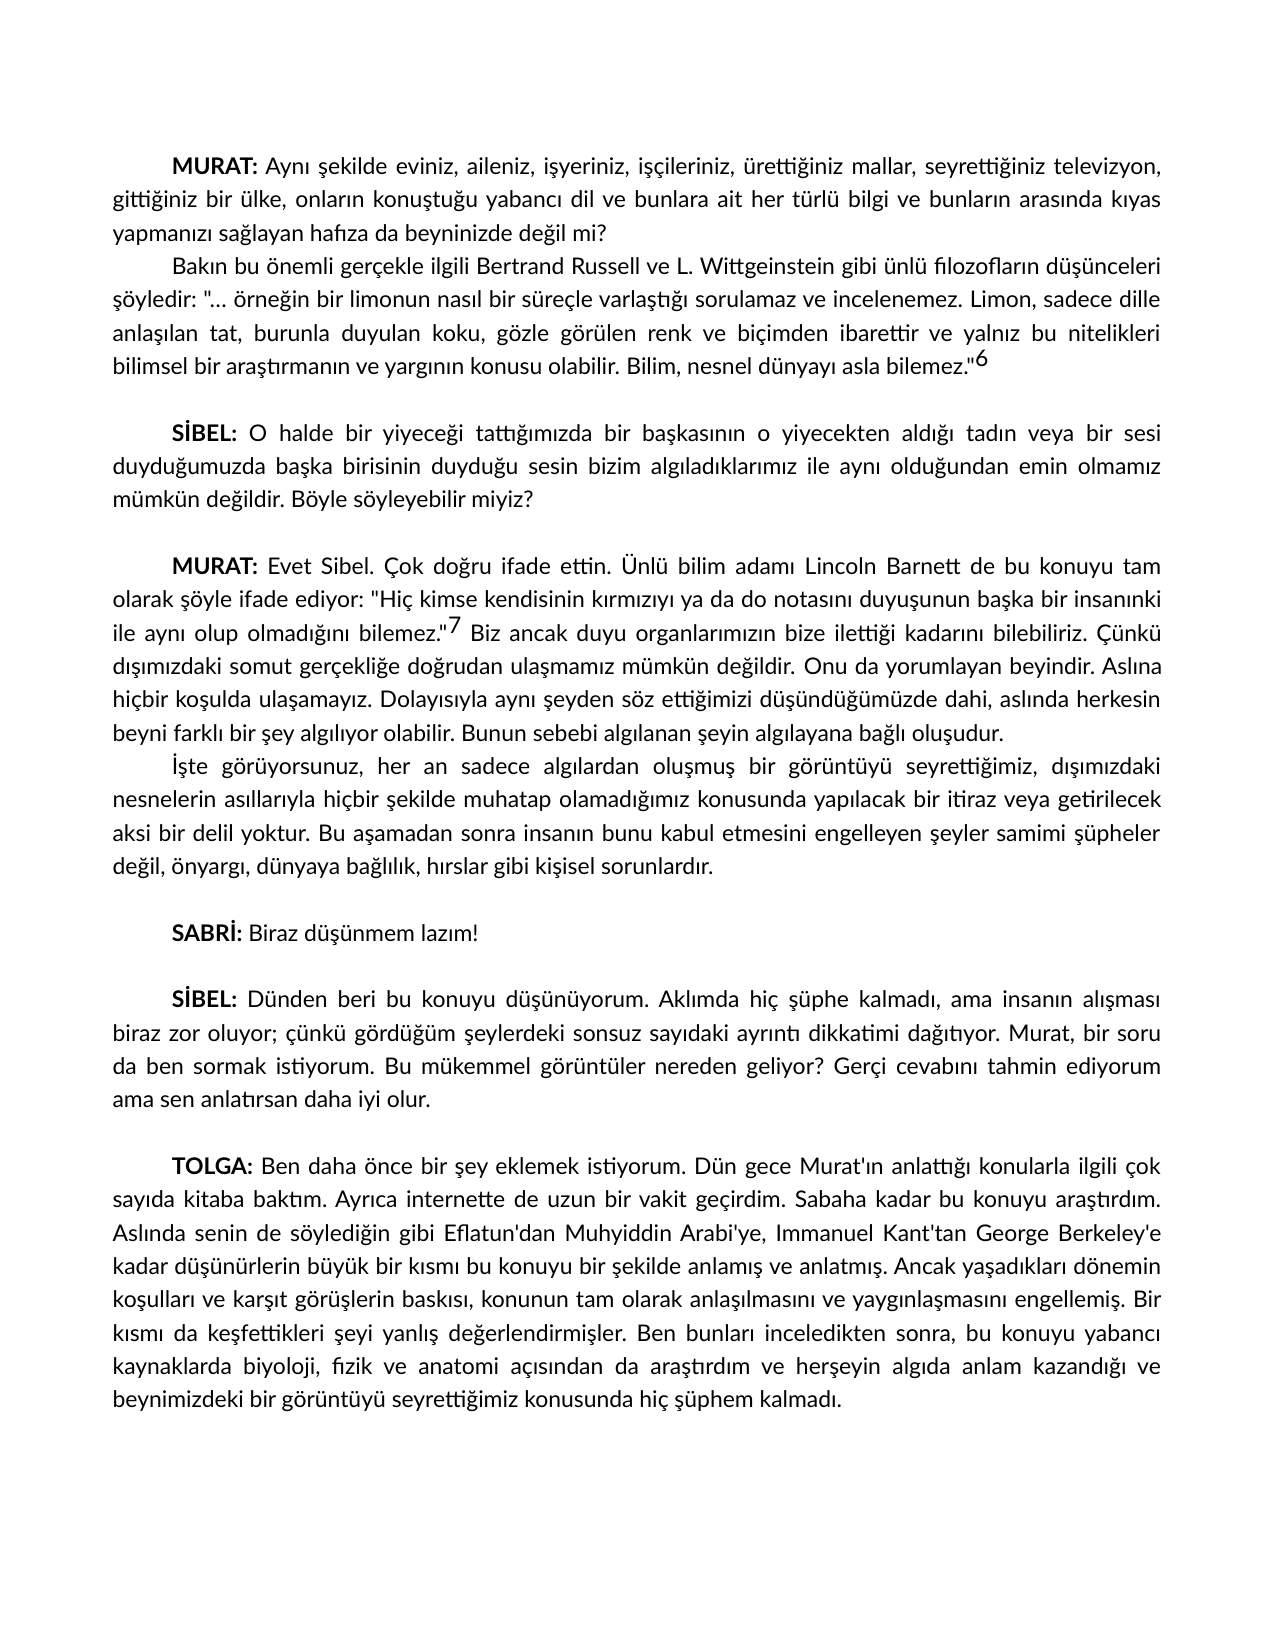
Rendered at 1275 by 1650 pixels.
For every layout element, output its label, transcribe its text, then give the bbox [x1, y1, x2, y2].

text TOLGA: Ben daha önce bir şey eklemek istiyorum. Dün gece Murat'ın anlattığı konularla ilgili çok sayıda kitaba baktım. Ayrıca internette de uzun bir vakit geçirdim. Sabaha kadar bu konuyu araştırdım. Aslında senin de söylediğin gibi Eflatun'dan Muhyiddin Arabi'ye, Immanuel Kant'tan George Berkeley'e kadar düşünürlerin büyük bir kısmı bu konuyu bir şekilde anlamış ve anlatmış. Ancak yaşadıkları dönemin koşulları ve karşıt görüşlerin baskısı, konunun tam olarak anlaşılmasını ve yaygınlaşmasını engellemiş. Bir kısmı da keşfettikleri şeyi yanlış değerlendirmişler. Ben bunları inceledikten sonra, bu konuyu yabancı kaynaklarda biyoloji, fizik ve anatomi açısından da araştırdım ve herşeyin algıda anlam kazandığı ve beynimizdeki bir görüntüyü seyrettiğimiz konusunda hiç şüphem kalmadı. [112, 1148, 1162, 1414]
text SABRİ: Biraz düşünmem lazım! [112, 914, 1162, 948]
text Bakın bu önemli gerçekle ilgili Bertrand Russell ve L. Wittgeinstein gibi ünlü filozofların düşünceleri şöyledir: "… örneğin bir limonun nasıl bir süreçle varlaştığı sorulamaz ve incelenemez. Limon, sadece dille anlaşılan tat, burunla duyulan koku, gözle görülen renk ve biçimden ibarettir ve yalnız bu nitelikleri bilimsel bir araştırmanın ve yargının konusu olabilir. Bilim, nesnel dünyayı asla bilemez."6 [112, 248, 1162, 381]
text MURAT: Evet Sibel. Çok doğru ifade ettin. Ünlü bilim adamı Lincoln Barnett de bu konuyu tam olarak şöyle ifade ediyor: "Hiç kimse kendisinin kırmızıyı ya da do notasını duyuşunun başka bir insanınki ile aynı olup olmadığını bilemez."7 Biz ancak duyu organlarımızın bize ilettiği kadarını bilebiliriz. Çünkü dışımızdaki somut gerçekliğe doğrudan ulaşmamız mümkün değildir. Onu da yorumlayan beyindir. Aslına hiçbir koşulda ulaşamayız. Dolayısıyla aynı şeyden söz ettiğimizi düşündüğümüzde dahi, aslında herkesin beyni farklı bir şey algılıyor olabilir. Bunun sebebi algılanan şeyin algılayana bağlı oluşudur. [112, 548, 1162, 748]
text İşte görüyorsunuz, her an sadece algılardan oluşmuş bir görüntüyü seyrettiğimiz, dışımızdaki nesnelerin asıllarıyla hiçbir şekilde muhatap olamadığımız konusunda yapılacak bir itiraz veya getirilecek aksi bir delil yoktur. Bu aşamadan sonra insanın bunu kabul etmesini engelleyen şeyler samimi şüpheler değil, önyargı, dünyaya bağlılık, hırslar gibi kişisel sorunlardır. [112, 748, 1162, 881]
text SİBEL: O halde bir yiyeceği tattığımızda bir başkasının o yiyecekten aldığı tadın veya bir sesi duyduğumuzda başka birisinin duyduğu sesin bizim algıladıklarımız ile aynı olduğundan emin olmamız mümkün değildir. Böyle söyleyebilir miyiz? [112, 414, 1162, 514]
text SİBEL: Dünden beri bu konuyu düşünüyorum. Aklımda hiç şüphe kalmadı, ama insanın alışması biraz zor oluyor; çünkü gördüğüm şeylerdeki sonsuz sayıdaki ayrıntı dikkatimi dağıtıyor. Murat, bir soru da ben sormak istiyorum. Bu mükemmel görüntüler nereden geliyor? Gerçi cevabını tahmin ediyorum ama sen anlatırsan daha iyi olur. [112, 981, 1162, 1114]
text MURAT: Aynı şekilde eviniz, aileniz, işyeriniz, işçileriniz, ürettiğiniz mallar, seyrettiğiniz televizyon, gittiğiniz bir ülke, onların konuştuğu yabancı dil ve bunlara ait her türlü bilgi ve bunların arasında kıyas yapmanızı sağlayan hafıza da beyninizde değil mi? [112, 148, 1162, 248]
